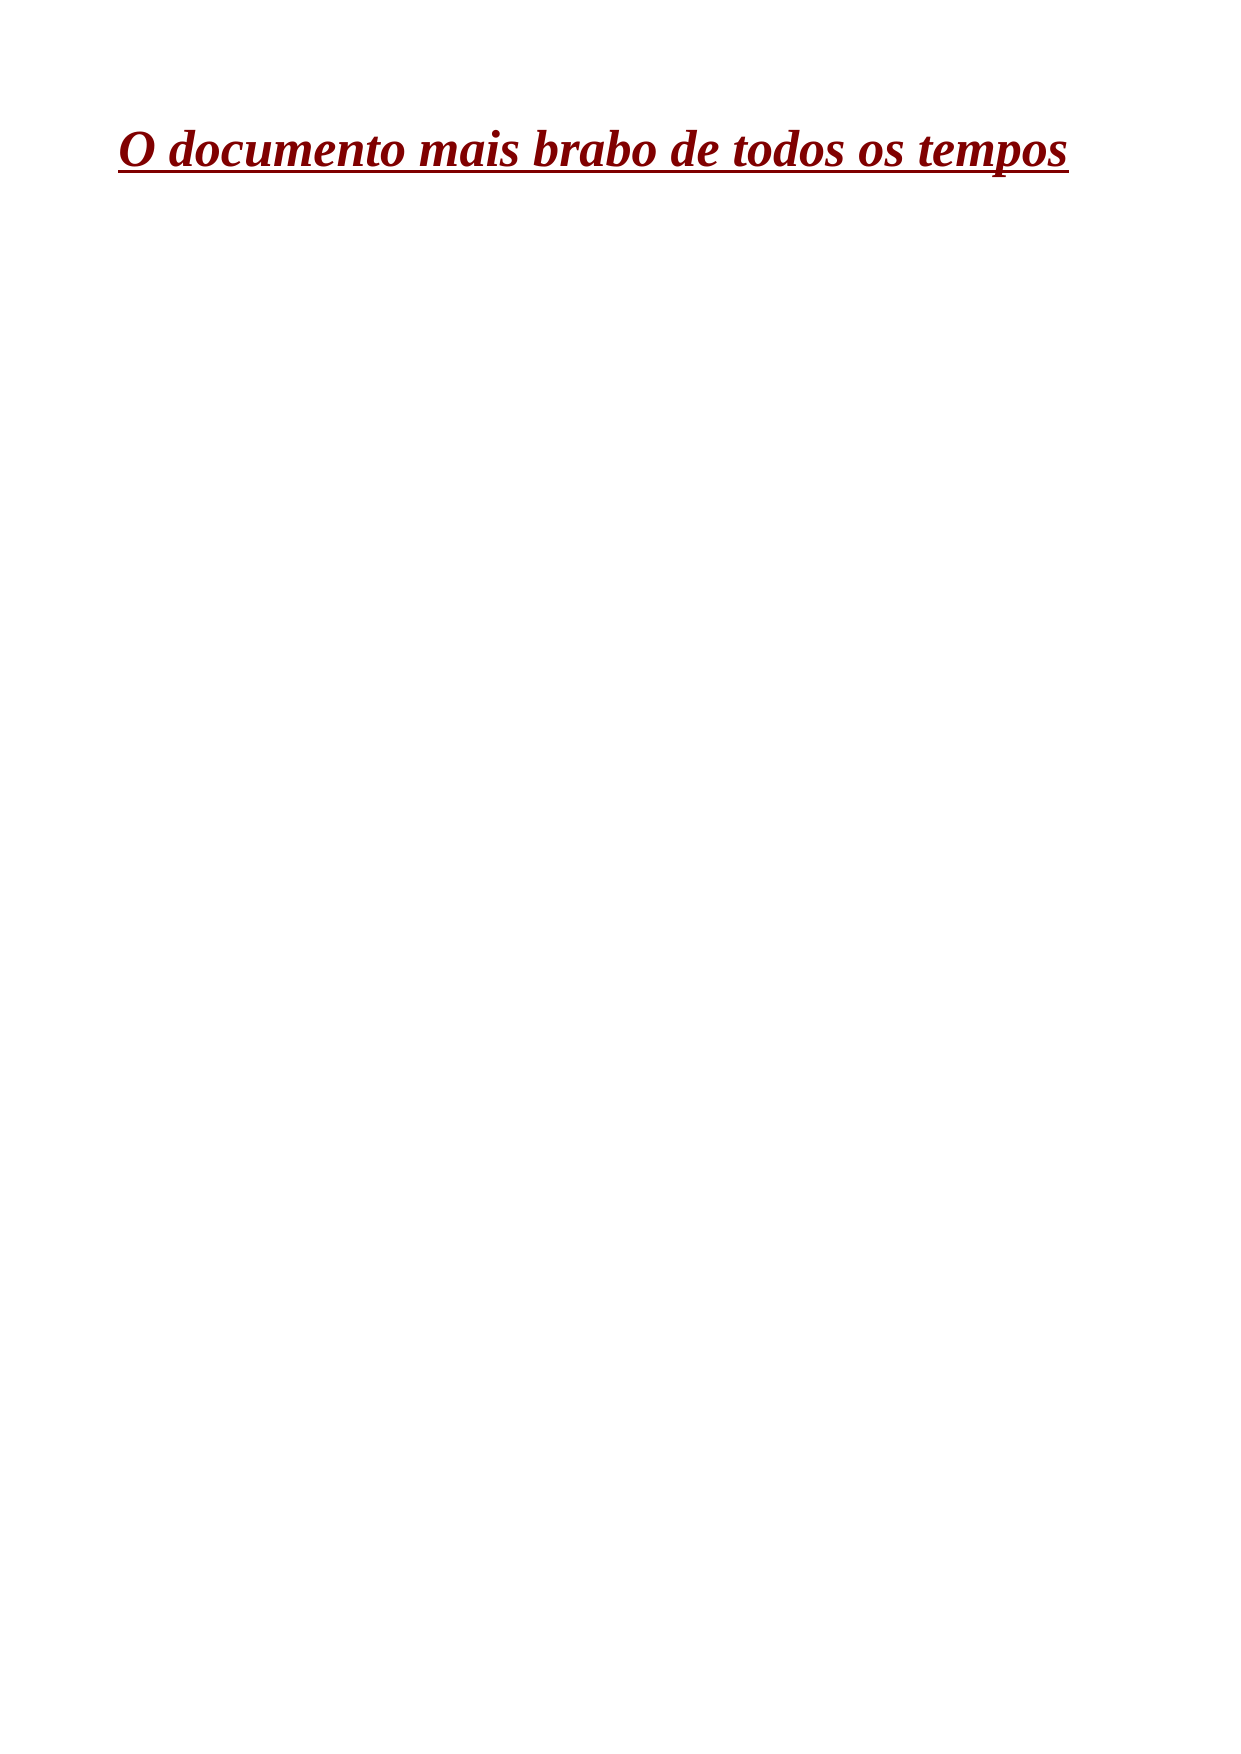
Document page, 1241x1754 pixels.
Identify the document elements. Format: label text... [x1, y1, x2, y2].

text O documento mais brabo de todos os tempos [118, 118, 1122, 178]
